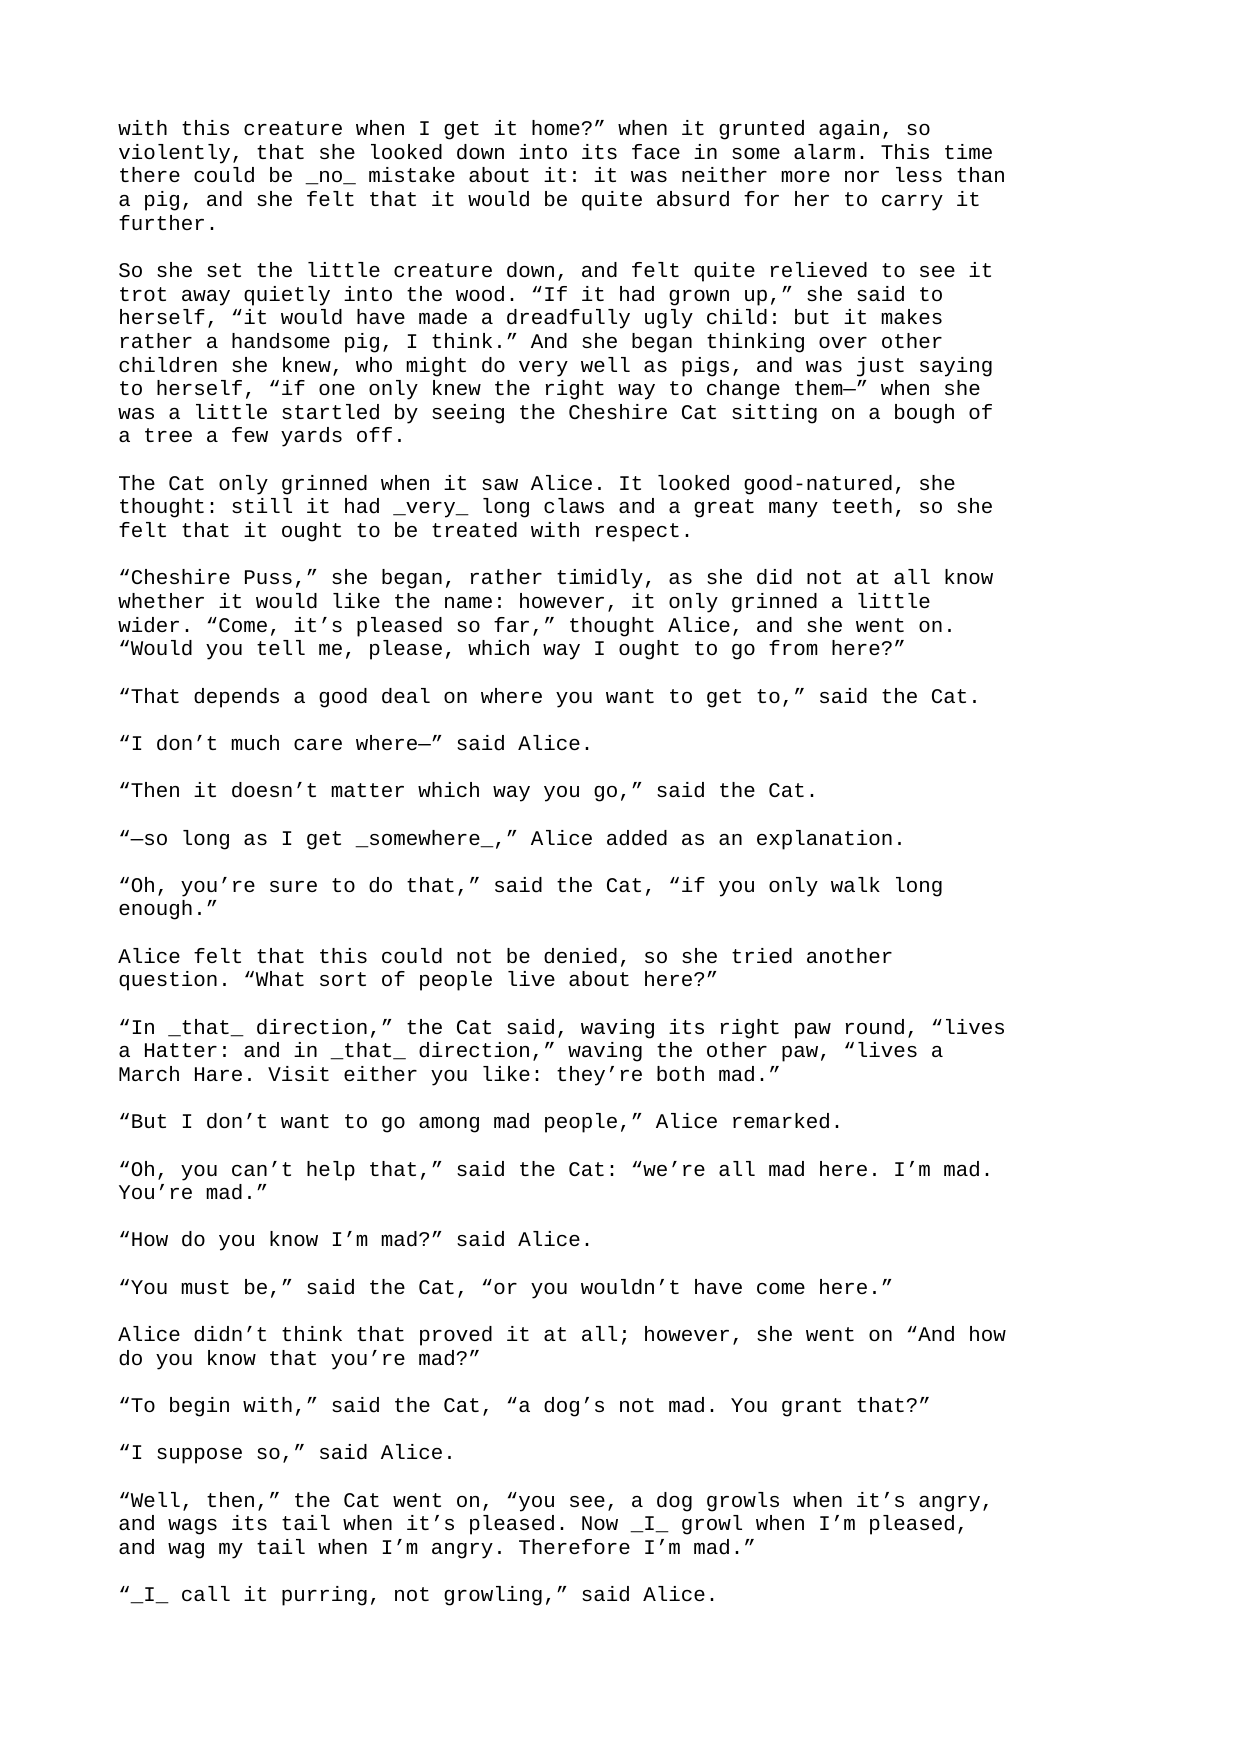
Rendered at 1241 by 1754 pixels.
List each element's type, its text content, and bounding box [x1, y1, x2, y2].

text “Well, then,” the Cat went on, “you see, a dog growls when it’s angry, [118, 1489, 1122, 1513]
text and wag my tail when I’m angry. Therefore I’m mad.” [118, 1537, 1122, 1561]
text So she set the little creature down, and felt quite relieved to see it [118, 260, 1122, 284]
text “—so long as I get _somewhere_,” Alice added as an explanation. [118, 827, 1122, 851]
text “Then it doesn’t matter which way you go,” said the Cat. [118, 780, 1122, 804]
text there could be _no_ mistake about it: it was neither more nor less than [118, 165, 1122, 189]
text “Cheshire Puss,” she began, rather timidly, as she did not at all know [118, 567, 1122, 591]
text children she knew, who might do very well as pigs, and was just saying [118, 354, 1122, 378]
text March Hare. Visit either you like: they’re both mad.” [118, 1064, 1122, 1088]
text a pig, and she felt that it would be quite absurd for her to carry it [118, 189, 1122, 213]
text “I suppose so,” said Alice. [118, 1442, 1122, 1466]
text “To begin with,” said the Cat, “a dog’s not mad. You grant that?” [118, 1395, 1122, 1419]
text and wags its tail when it’s pleased. Now _I_ growl when I’m pleased, [118, 1513, 1122, 1537]
text further. [118, 213, 1122, 236]
text “_I_ call it purring, not growling,” said Alice. [118, 1584, 1122, 1608]
text “You must be,” said the Cat, “or you wouldn’t have come here.” [118, 1277, 1122, 1300]
text violently, that she looked down into its face in some alarm. This time [118, 142, 1122, 165]
text question. “What sort of people live about here?” [118, 969, 1122, 993]
text felt that it ought to be treated with respect. [118, 520, 1122, 544]
text “In _that_ direction,” the Cat said, waving its right paw round, “lives [118, 1017, 1122, 1040]
text “That depends a good deal on where you want to get to,” said the Cat. [118, 686, 1122, 709]
text trot away quietly into the wood. “If it had grown up,” she said to [118, 284, 1122, 307]
text herself, “it would have made a dreadfully ugly child: but it makes [118, 307, 1122, 331]
text “I don’t much care where—” said Alice. [118, 733, 1122, 757]
text to herself, “if one only knew the right way to change them—” when she [118, 378, 1122, 402]
text “Would you tell me, please, which way I ought to go from here?” [118, 638, 1122, 662]
text Alice didn’t think that proved it at all; however, she went on “And how [118, 1324, 1122, 1348]
text You’re mad.” [118, 1182, 1122, 1206]
text whether it would like the name: however, it only grinned a little [118, 591, 1122, 615]
text with this creature when I get it home?” when it grunted again, so [118, 118, 1122, 142]
text wider. “Come, it’s pleased so far,” thought Alice, and she went on. [118, 615, 1122, 638]
text a tree a few yards off. [118, 426, 1122, 449]
text do you know that you’re mad?” [118, 1348, 1122, 1371]
text Alice felt that this could not be denied, so she tried another [118, 946, 1122, 969]
text “How do you know I’m mad?” said Alice. [118, 1229, 1122, 1253]
text “But I don’t want to go among mad people,” Alice remarked. [118, 1111, 1122, 1135]
text a Hatter: and in _that_ direction,” waving the other paw, “lives a [118, 1040, 1122, 1064]
text enough.” [118, 898, 1122, 922]
text rather a handsome pig, I think.” And she began thinking over other [118, 331, 1122, 354]
text “Oh, you can’t help that,” said the Cat: “we’re all mad here. I’m mad. [118, 1158, 1122, 1182]
text thought: still it had _very_ long claws and a great many teeth, so she [118, 496, 1122, 520]
text The Cat only grinned when it saw Alice. It looked good-natured, she [118, 473, 1122, 496]
text “Oh, you’re sure to do that,” said the Cat, “if you only walk long [118, 875, 1122, 898]
text was a little startled by seeing the Cheshire Cat sitting on a bough of [118, 402, 1122, 426]
